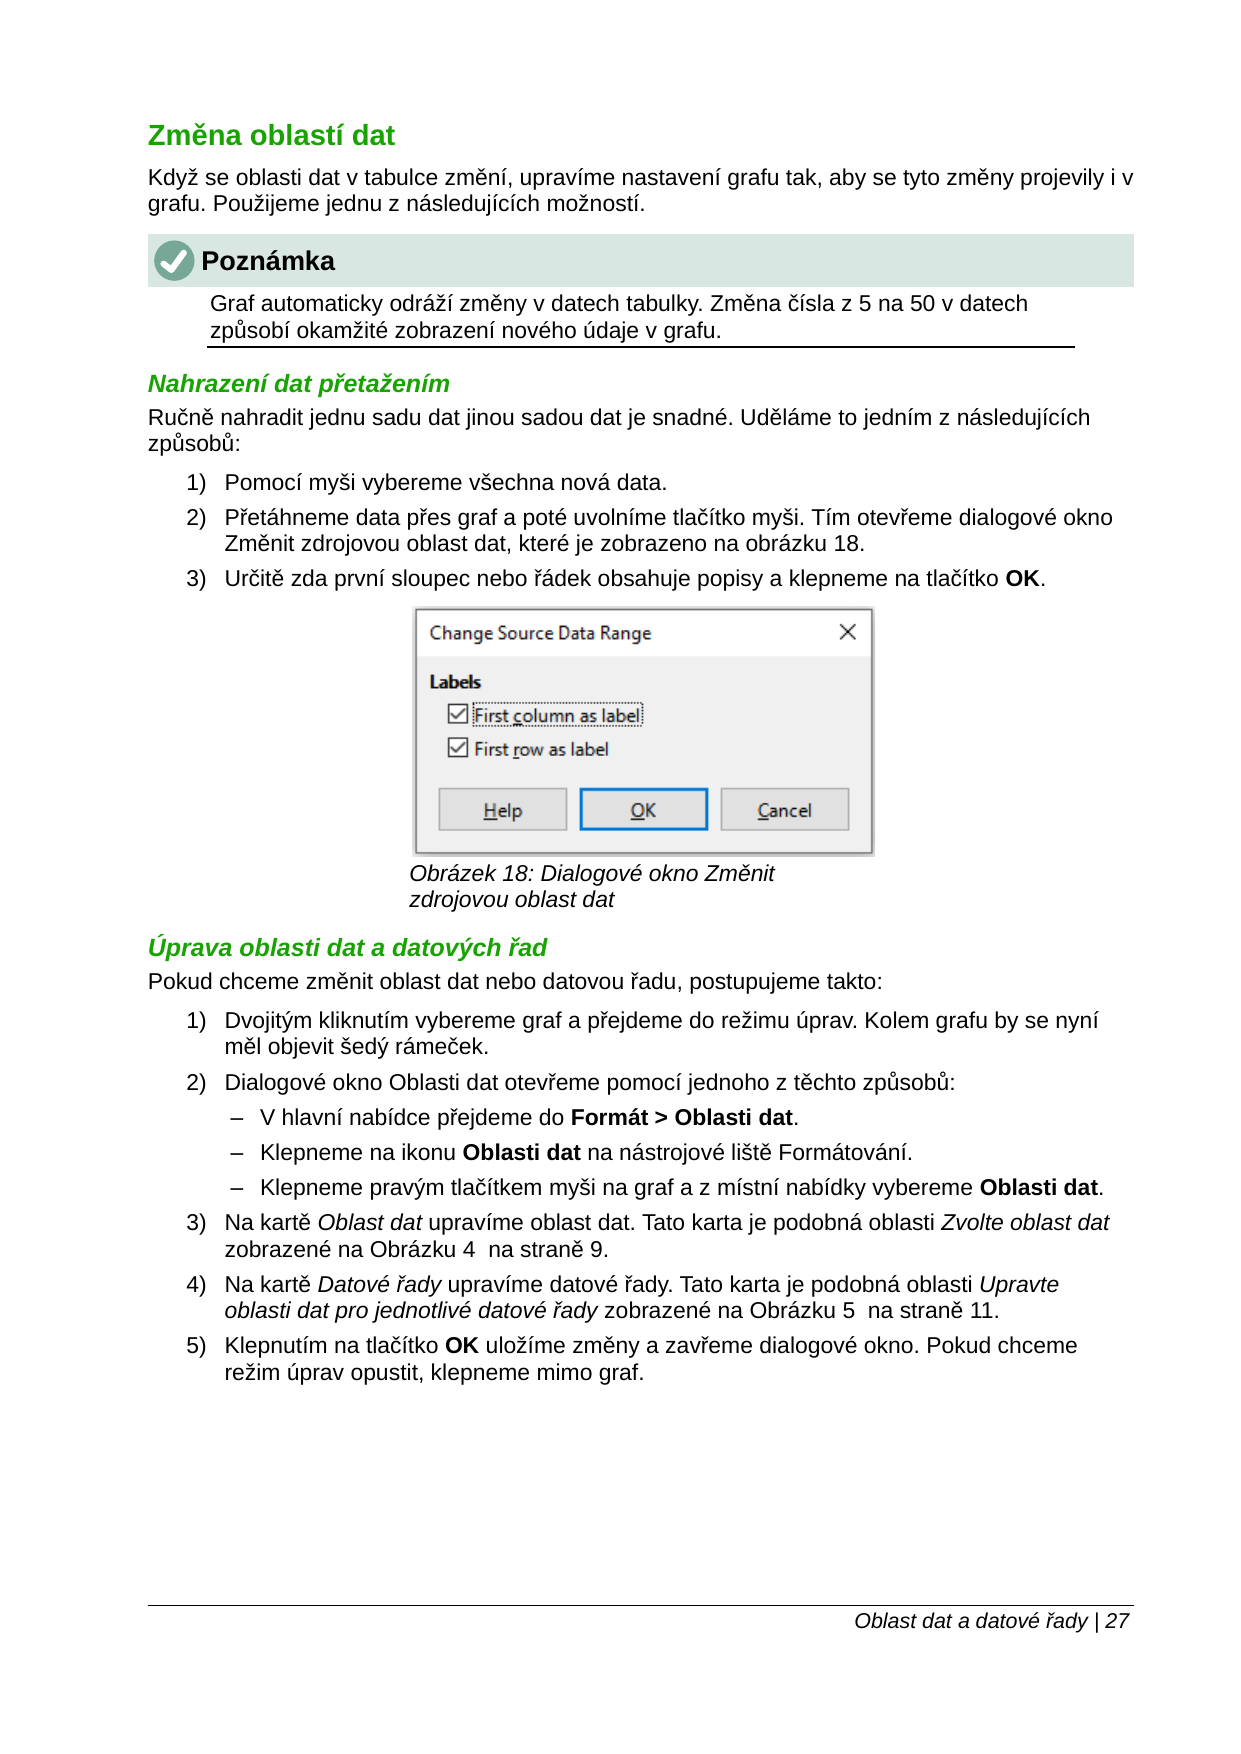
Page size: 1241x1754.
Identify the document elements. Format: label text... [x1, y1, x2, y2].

list Přetáhneme data přes graf a poté uvolníme tlačítko myši. Tím otevřeme dialogové okno Změnit zdrojovou oblast dat, které je zobrazeno na obrázku 18. [207, 504, 1134, 557]
list Určitě zda první sloupec nebo řádek obsahuje popisy a klepneme na tlačítko OK. [207, 565, 1134, 592]
list Dialogové okno Oblasti dat otevřeme pomocí jednoho z těchto způsobů: [207, 1068, 1134, 1095]
list Ručně nahradit jednu sadu dat jinou sadou dat je snadné. Uděláme to jedním z následujících způsobů: [148, 403, 1134, 456]
text Obrázek 18: Dialogové okno Změnit zdrojovou oblast dat [409, 604, 878, 913]
subtitle Nahrazení dat přetažením [148, 369, 1134, 397]
list Klepneme pravým tlačítkem myši na graf a z místní nabídky vybereme Oblasti dat. [230, 1174, 1134, 1200]
list Klepneme na ikonu Oblasti dat na nástrojové liště Formátování. [230, 1139, 1134, 1165]
subtitle Poznámka [148, 234, 1134, 287]
text Graf automaticky odráží změny v datech tabulky. Změna čísla z 5 na 50 v datech způsobí okamžité zobrazení nového údaje v grafu. [207, 287, 1075, 346]
subtitle Změna oblastí dat [148, 118, 1134, 152]
list Dvojitým kliknutím vybereme graf a přejdeme do režimu úprav. Kolem grafu by se nyní měl objevit šedý rámeček. [207, 1007, 1134, 1059]
list Pokud chceme změnit oblast dat nebo datovou řadu, postupujeme takto: [148, 968, 1134, 994]
subtitle Úprava oblasti dat a datových řad [148, 933, 1134, 962]
list Klepnutím na tlačítko OK uložíme změny a zavřeme dialogové okno. Pokud chceme režim úprav opustit, klepneme mimo graf. [207, 1332, 1134, 1385]
list V hlavní nabídce přejdeme do Formát > Oblasti dat. [230, 1104, 1134, 1130]
picture [412, 606, 876, 857]
list Na kartě Oblast dat upravíme oblast dat. Tato karta je podobná oblasti Zvolte oblast dat zobrazené na Obrázku 4 na straně 8. [207, 1209, 1134, 1262]
list Když se oblasti dat v tabulce změní, upravíme nastavení grafu tak, aby se tyto změny projevily i v grafu. Použijeme jednu z následujících možností. [148, 163, 1134, 216]
list Na kartě Datové řady upravíme datové řady. Tato karta je podobná oblasti Upravte oblasti dat pro jednotlivé datové řady zobrazené na Obrázku 5 na straně 10. [207, 1271, 1134, 1323]
list Pomocí myši vybereme všechna nová data. [207, 469, 1134, 495]
